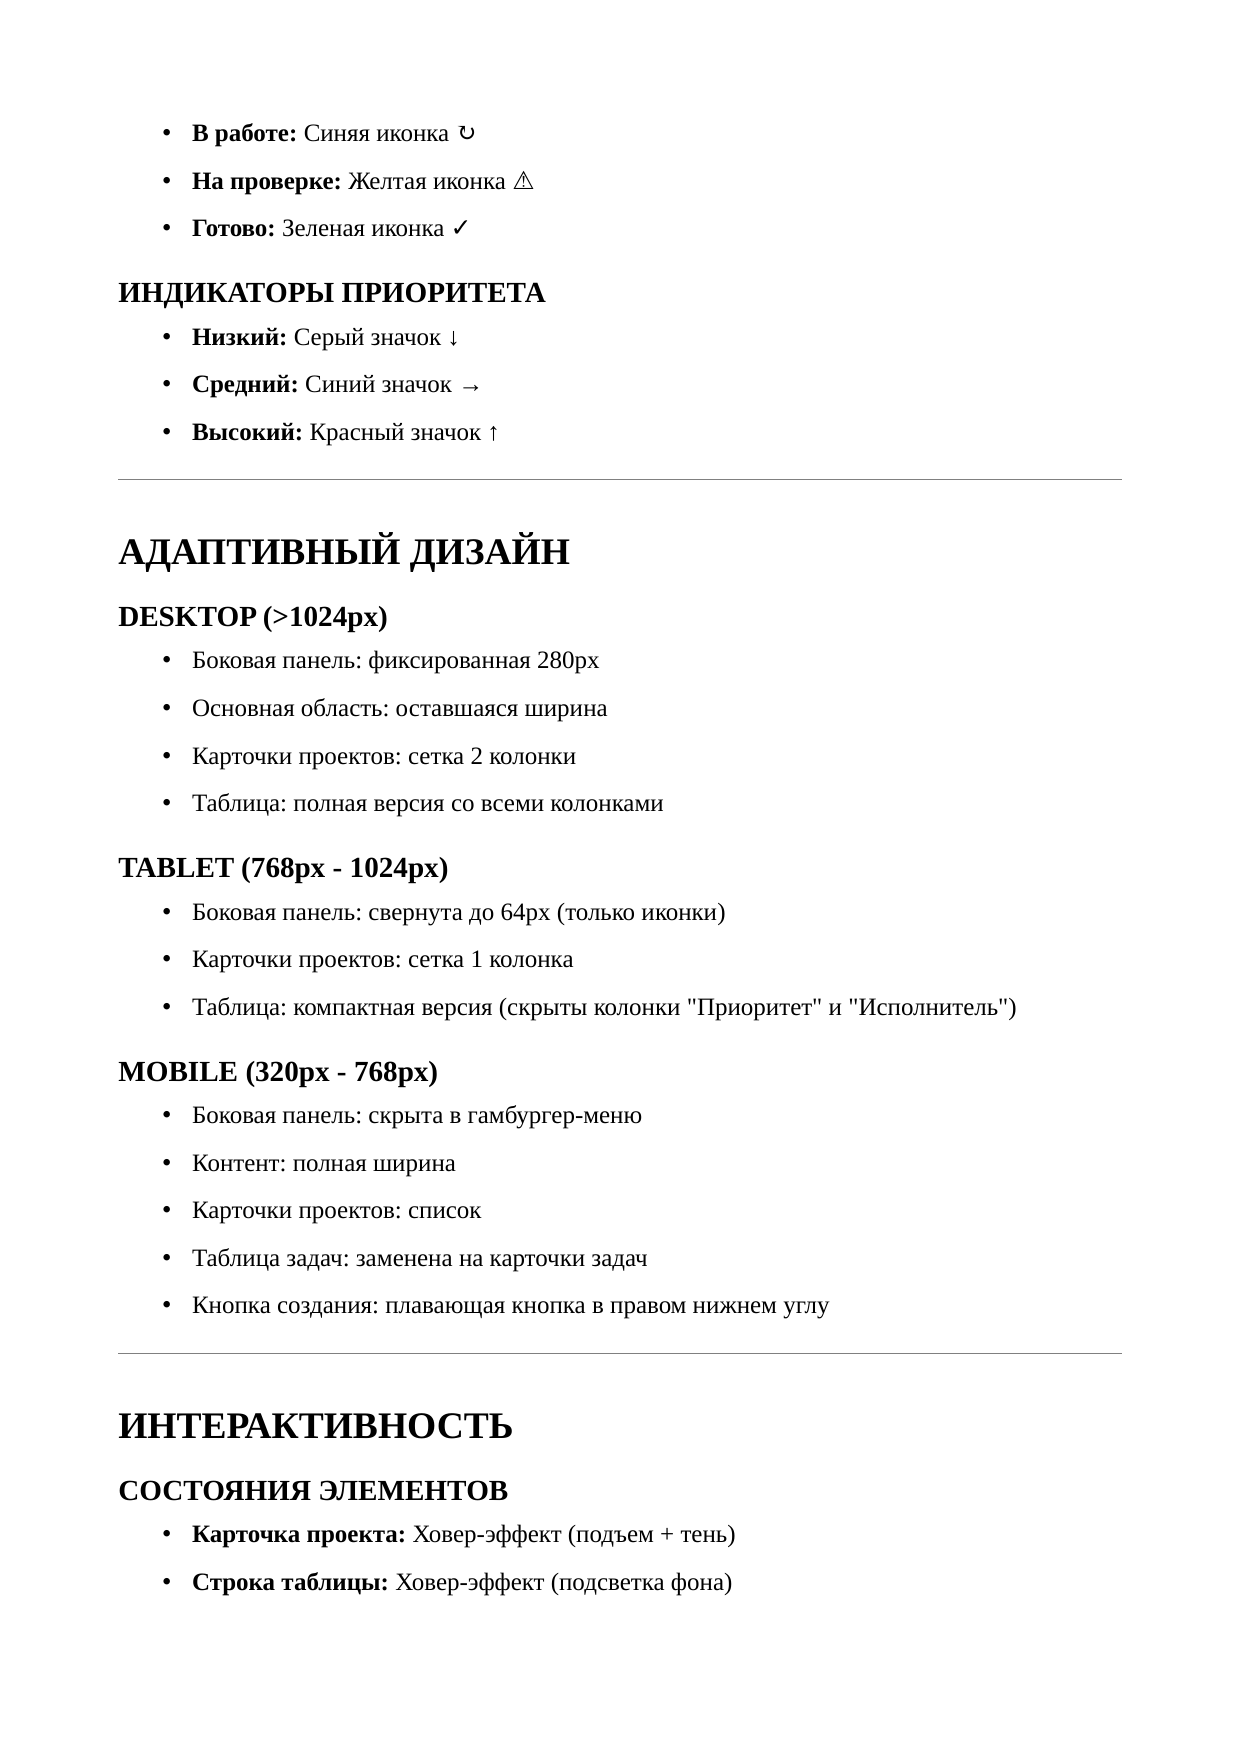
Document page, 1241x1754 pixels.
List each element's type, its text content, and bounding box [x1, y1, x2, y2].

subtitle ИНТЕРАКТИВНОСТЬ [118, 1403, 1122, 1446]
list Таблица: компактная версия (скрыты колонки "Приоритет" и "Исполнитель") [162, 992, 1122, 1021]
list Боковая панель: фиксированная 280px [162, 646, 1122, 674]
list Карточка проекта: Ховер-эффект (подъем + тень) [162, 1519, 1122, 1548]
list В работе: Синяя иконка ↻ [162, 118, 1122, 147]
list Карточки проектов: сетка 2 колонки [162, 741, 1122, 769]
list Таблица: полная версия со всеми колонками [162, 788, 1122, 817]
subtitle MOBILE (320px - 768px) [118, 1054, 1122, 1088]
list Кнопка создания: плавающая кнопка в правом нижнем углу [162, 1291, 1122, 1319]
list Карточки проектов: сетка 1 колонка [162, 944, 1122, 973]
list Низкий: Серый значок ↓ [162, 322, 1122, 350]
list Средний: Синий значок → [162, 369, 1122, 398]
list Готово: Зеленая иконка ✓ [162, 213, 1122, 242]
subtitle АДАПТИВНЫЙ ДИЗАЙН [118, 529, 1122, 572]
subtitle ИНДИКАТОРЫ ПРИОРИТЕТА [118, 276, 1122, 309]
list Боковая панель: свернута до 64px (только иконки) [162, 897, 1122, 925]
list Боковая панель: скрыта в гамбургер-меню [162, 1100, 1122, 1129]
list Строка таблицы: Ховер-эффект (подсветка фона) [162, 1567, 1122, 1596]
list Основная область: оставшаяся ширина [162, 693, 1122, 722]
list Контент: полная ширина [162, 1148, 1122, 1176]
list Высокий: Красный значок ↑ [162, 417, 1122, 446]
subtitle TABLET (768px - 1024px) [118, 851, 1122, 884]
subtitle DESKTOP (>1024px) [118, 599, 1122, 633]
subtitle СОСТОЯНИЯ ЭЛЕМЕНТОВ [118, 1473, 1122, 1507]
list На проверке: Желтая иконка ⚠️ [162, 166, 1122, 194]
list Карточки проектов: список [162, 1195, 1122, 1224]
list Таблица задач: заменена на карточки задач [162, 1243, 1122, 1272]
